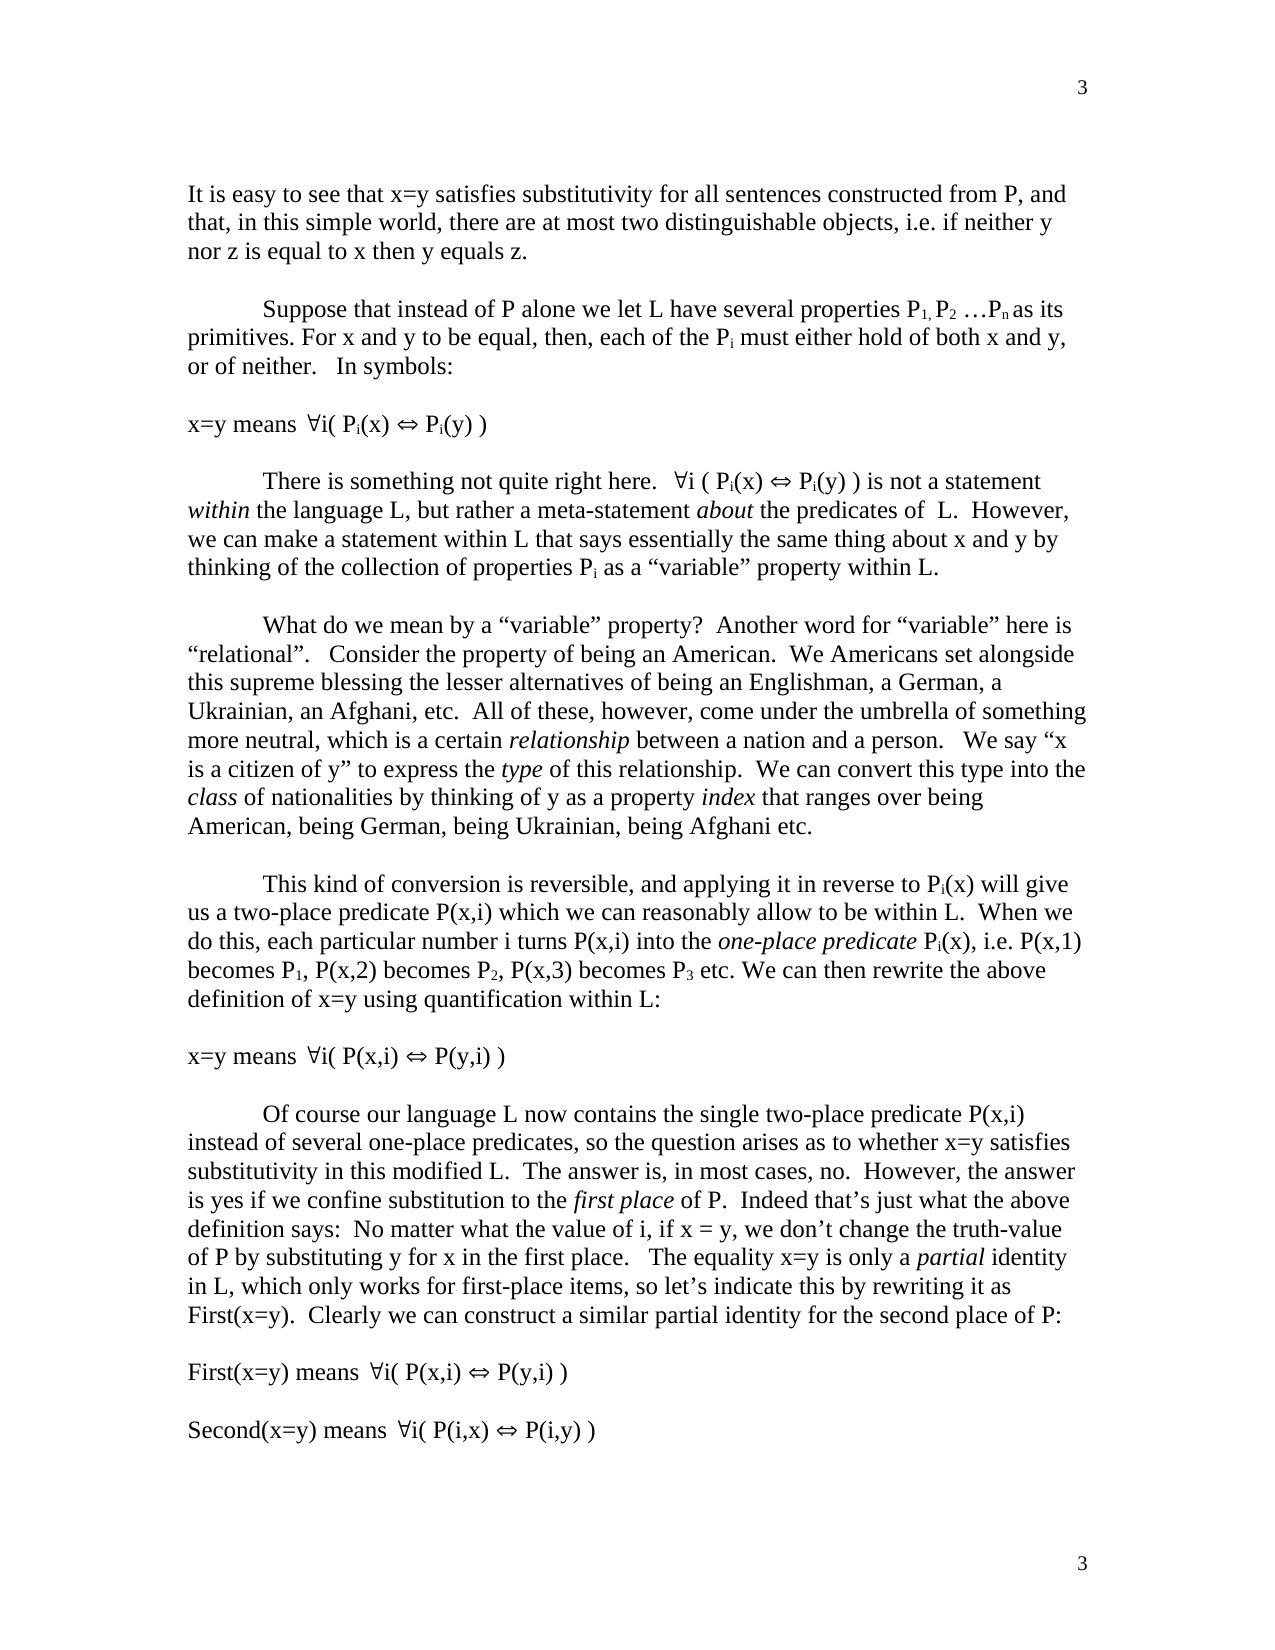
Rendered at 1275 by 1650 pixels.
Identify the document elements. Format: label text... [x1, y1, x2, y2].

text What do we mean by a “variable” property? Another word for “variable” here is “relational”. Consider the property of being an American. We Americans set alongside this supreme blessing the lesser alternatives of being an Englishman, a German, a Ukrainian, an Afghani, etc. All of these, however, come under the umbrella of something more neutral, which is a certain relationship between a nation and a person. We say “x is a citizen of y” to express the type of this relationship. We can convert this type into the class of nationalities by thinking of y as a property index that ranges over being American, being German, being Ukrainian, being Afghani etc. [187, 610, 1087, 840]
text Of course our language L now contains the single two-place predicate P(x,i) instead of several one-place predicates, so the question arises as to whether x=y satisfies substitutivity in this modified L. The answer is, in most cases, no. However, the answer is yes if we confine substitution to the first place of P. Indeed that’s just what the above definition says: No matter what the value of i, if x = y, we don’t change the truth-value of P by substituting y for x in the first place. The equality x=y is only a partial identity in L, which only works for first-place items, so let’s indicate this by rewriting it as First(x=y). Clearly we can construct a similar partial identity for the second place of P: [187, 1099, 1087, 1329]
text x=y means i( Pi(x)  Pi(y) ) [187, 409, 1087, 437]
text There is something not quite right here. i ( Pi(x)  Pi(y) ) is not a statement within the language L, but rather a meta-statement about the predicates of L. However, we can make a statement within L that says essentially the same thing about x and y by thinking of the collection of properties Pi as a “variable” property within L. [187, 466, 1087, 581]
text It is easy to see that x=y satisfies substitutivity for all sentences constructed from P, and that, in this simple world, there are at most two distinguishable objects, i.e. if neither y nor z is equal to x then y equals z. [187, 179, 1087, 265]
text First(x=y) means i( P(x,i)  P(y,i) ) [187, 1357, 1087, 1386]
text Second(x=y) means i( P(i,x)  P(i,y) ) [187, 1415, 1087, 1444]
text x=y means i( P(x,i)  P(y,i) ) [187, 1041, 1087, 1070]
text Suppose that instead of P alone we let L have several properties P1, P2 …Pn as its primitives. For x and y to be equal, then, each of the Pi must either hold of both x and y, or of neither. In symbols: [187, 294, 1087, 380]
text This kind of conversion is reversible, and applying it in reverse to Pi(x) will give us a two-place predicate P(x,i) which we can reasonably allow to be within L. When we do this, each particular number i turns P(x,i) into the one-place predicate Pi(x), i.e. P(x,1) becomes P1, P(x,2) becomes P2, P(x,3) becomes P3 etc. We can then rewrite the above definition of x=y using quantification within L: [187, 869, 1087, 1012]
